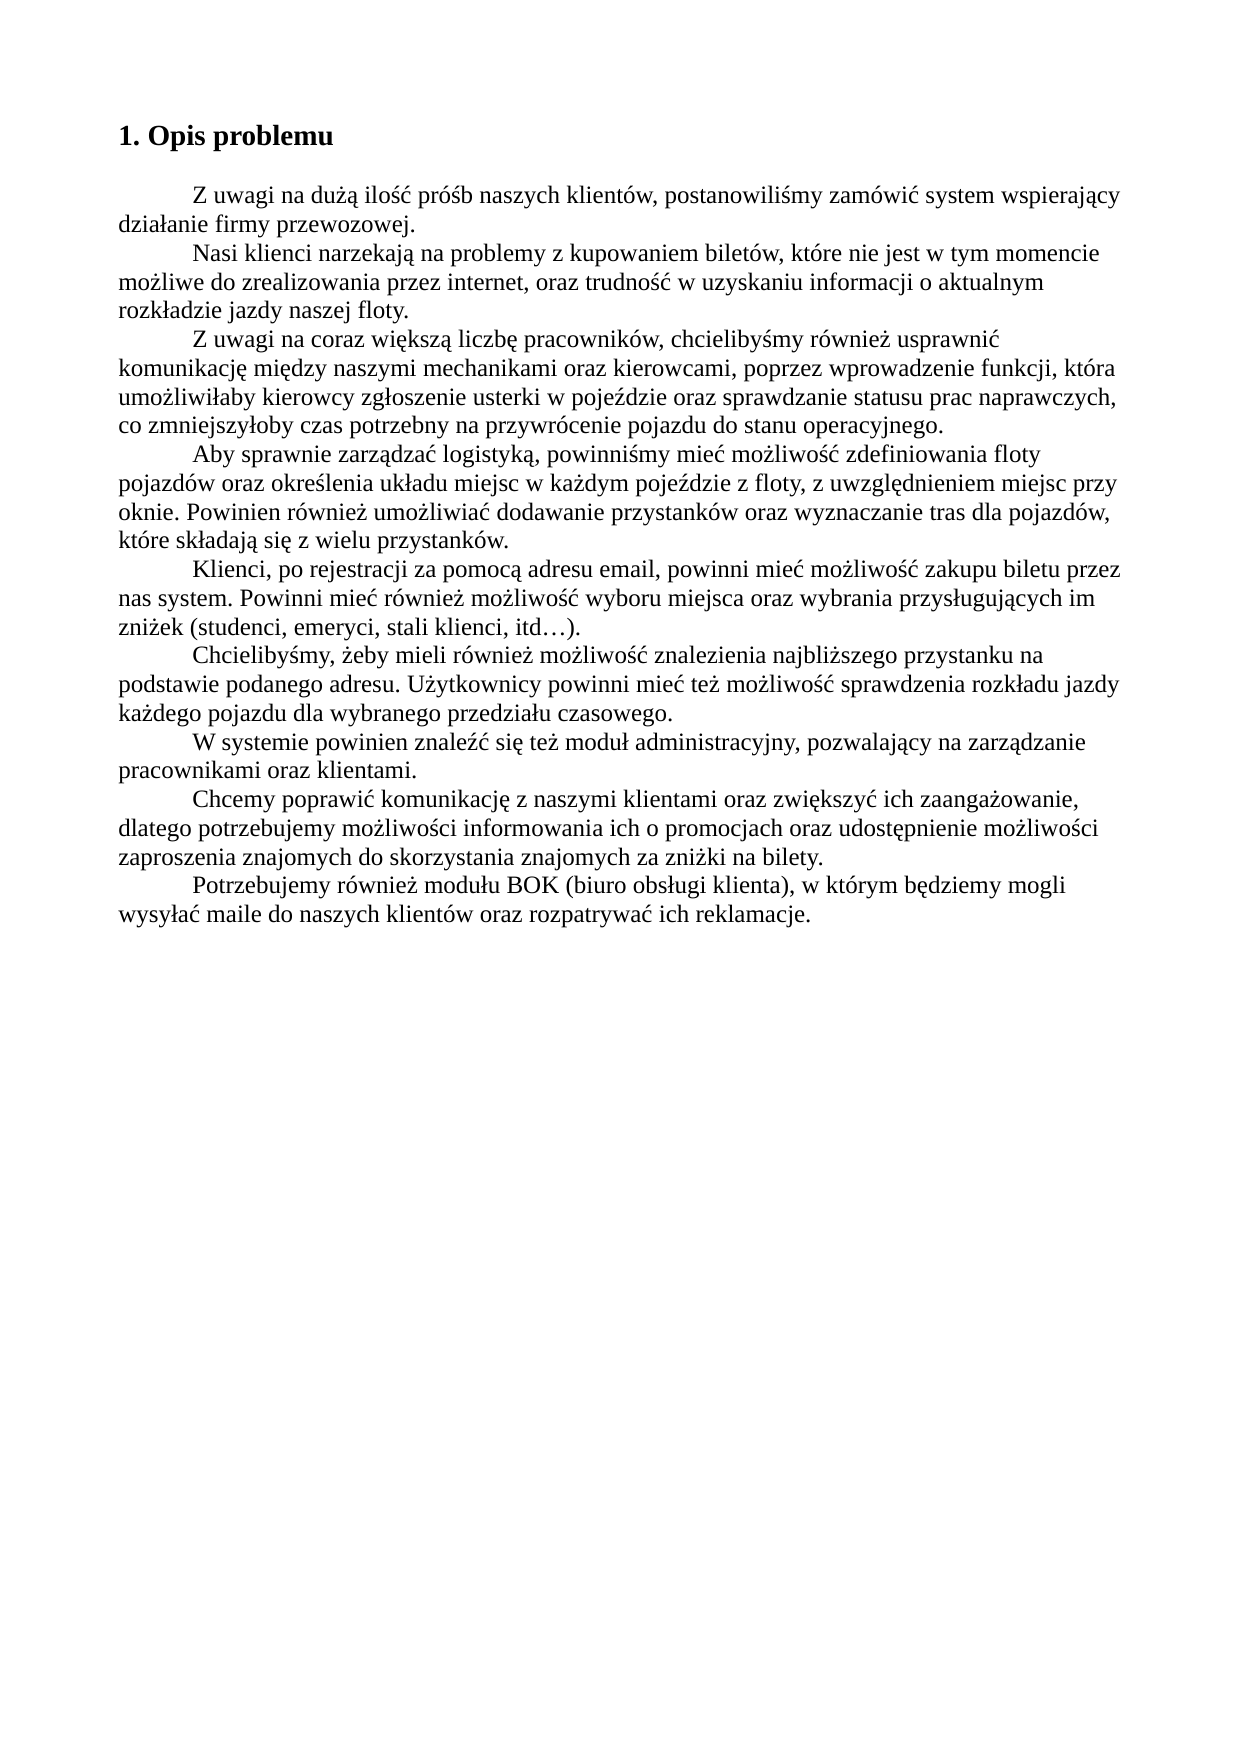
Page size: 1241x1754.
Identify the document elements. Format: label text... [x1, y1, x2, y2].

text Potrzebujemy również modułu BOK (biuro obsługi klienta), w którym będziemy mogli wysyłać maile do naszych klientów oraz rozpatrywać ich reklamacje. [118, 870, 1122, 928]
text Chcemy poprawić komunikację z naszymi klientami oraz zwiększyć ich zaangażowanie, dlatego potrzebujemy możliwości informowania ich o promocjach oraz udostępnienie możliwości zaproszenia znajomych do skorzystania znajomych za zniżki na bilety. [118, 784, 1122, 870]
text Aby sprawnie zarządzać logistyką, powinniśmy mieć możliwość zdefiniowania floty pojazdów oraz określenia układu miejsc w każdym pojeździe z floty, z uwzględnieniem miejsc przy oknie. Powinien również umożliwiać dodawanie przystanków oraz wyznaczanie tras dla pojazdów, które składają się z wielu przystanków. [118, 439, 1122, 554]
text W systemie powinien znaleźć się też moduł administracyjny, pozwalający na zarządzanie pracownikami oraz klientami. [118, 727, 1122, 784]
text 1. Opis problemu [118, 118, 1122, 152]
text Z uwagi na dużą ilość próśb naszych klientów, postanowiliśmy zamówić system wspierający działanie firmy przewozowej. [118, 180, 1122, 238]
text Z uwagi na coraz większą liczbę pracowników, chcielibyśmy również usprawnić komunikację między naszymi mechanikami oraz kierowcami, poprzez wprowadzenie funkcji, która umożliwiłaby kierowcy zgłoszenie usterki w pojeździe oraz sprawdzanie statusu prac naprawczych, co zmniejszyłoby czas potrzebny na przywrócenie pojazdu do stanu operacyjnego. [118, 324, 1122, 439]
text Klienci, po rejestracji za pomocą adresu email, powinni mieć możliwość zakupu biletu przez nas system. Powinni mieć również możliwość wyboru miejsca oraz wybrania przysługujących im zniżek (studenci, emeryci, stali klienci, itd…). [118, 554, 1122, 640]
text Nasi klienci narzekają na problemy z kupowaniem biletów, które nie jest w tym momencie możliwe do zrealizowania przez internet, oraz trudność w uzyskaniu informacji o aktualnym rozkładzie jazdy naszej floty. [118, 238, 1122, 324]
text Chcielibyśmy, żeby mieli również możliwość znalezienia najbliższego przystanku na podstawie podanego adresu. Użytkownicy powinni mieć też możliwość sprawdzenia rozkładu jazdy każdego pojazdu dla wybranego przedziału czasowego. [118, 640, 1122, 727]
